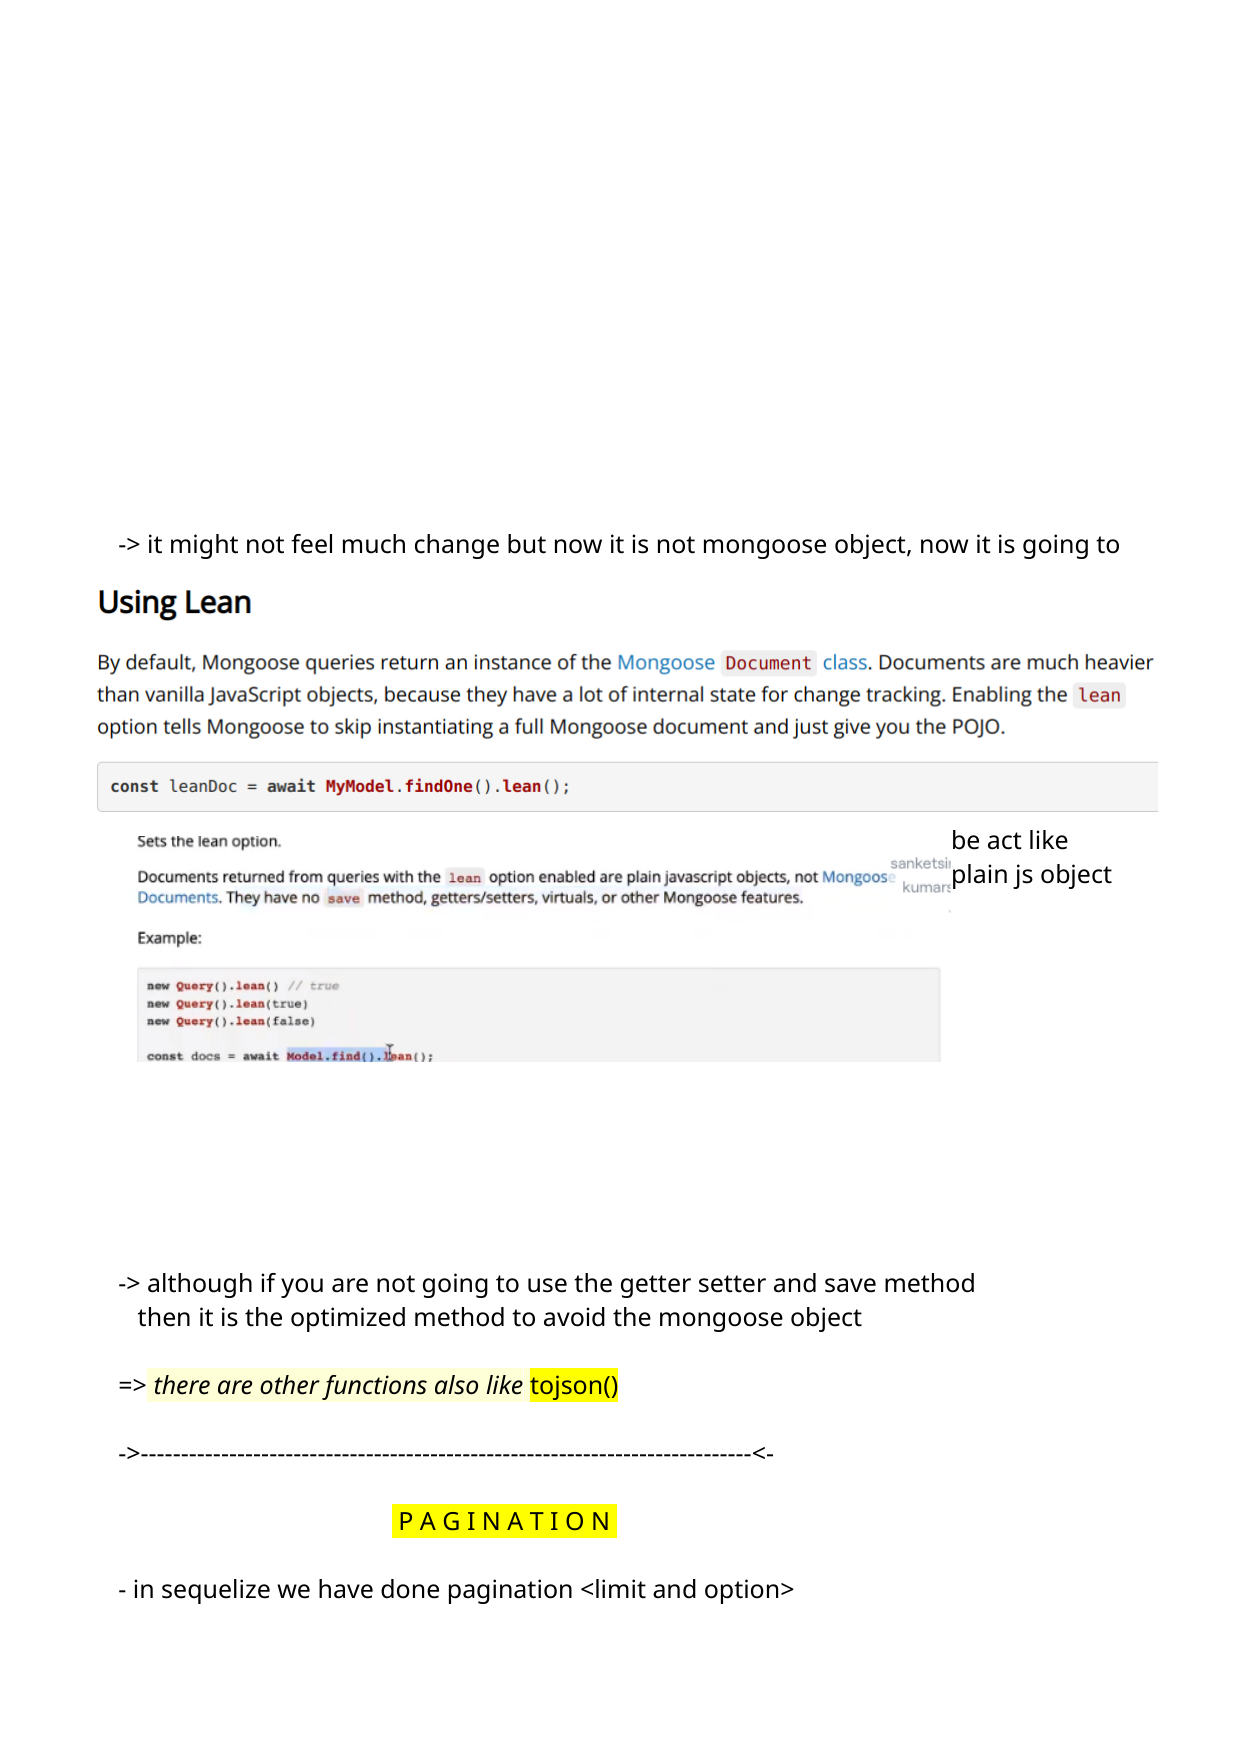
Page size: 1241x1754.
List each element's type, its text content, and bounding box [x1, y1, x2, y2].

picture [82, 581, 1159, 823]
text -> it might not feel much change but now it is not mongoose object, now it is going to [118, 527, 1122, 581]
text P A G I N A T I O N [118, 1504, 1122, 1538]
text -> although if you are not going to use the getter setter and save method [118, 1265, 1122, 1299]
text then it is the optimized method to avoid the mongoose object [118, 1299, 1122, 1333]
text => there are other functions also like tojson() [118, 1368, 1122, 1402]
text be act like plain js object [118, 823, 1122, 891]
picture [127, 836, 951, 1062]
text ->----------------------------------------------------------------------------<- [118, 1436, 1122, 1470]
text - in sequelize we have done pagination <limit and option> [118, 1572, 1122, 1606]
